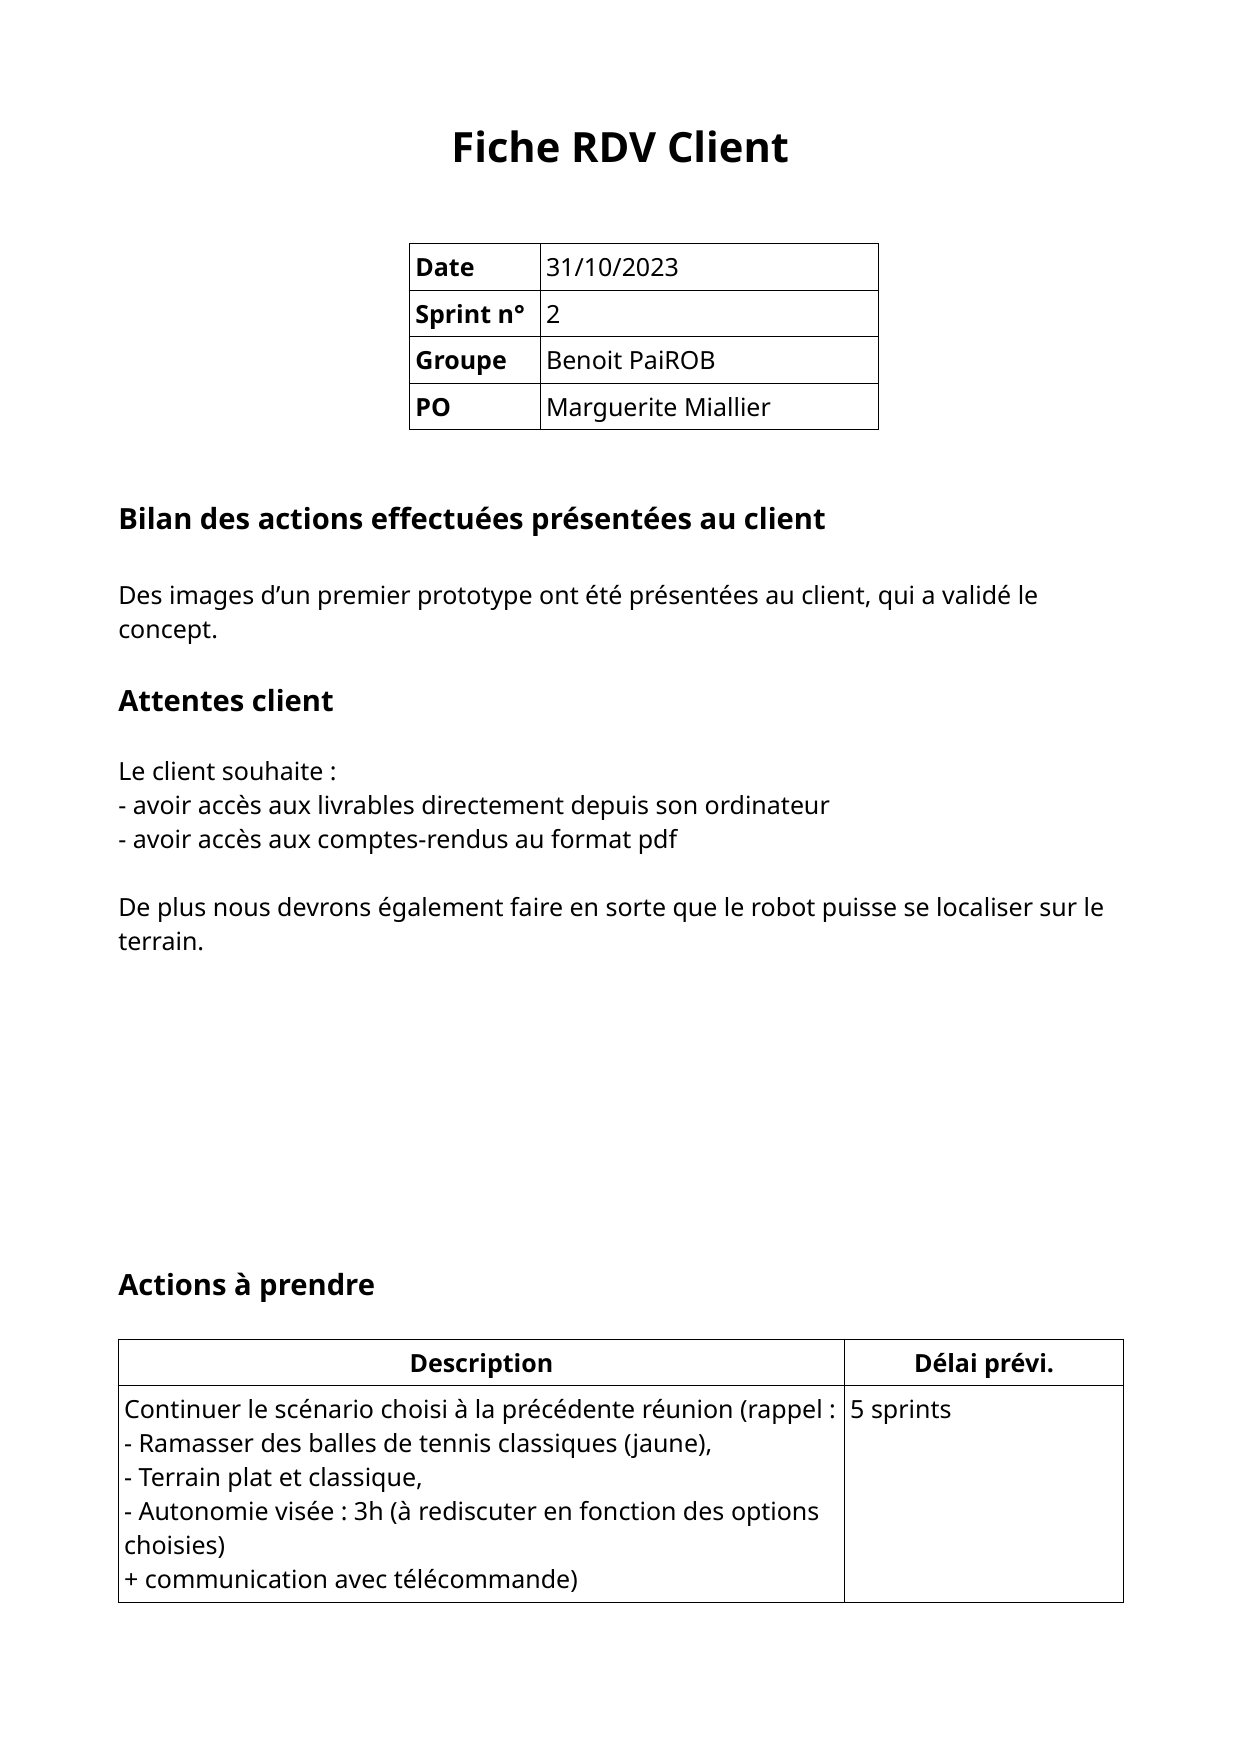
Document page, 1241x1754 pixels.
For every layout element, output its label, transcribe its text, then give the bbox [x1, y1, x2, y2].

text Fiche RDV Client [118, 118, 1122, 175]
table_header 31/10/2023 [541, 244, 878, 289]
text Des images d’un premier prototype ont été présentées au client, qui a validé le concept. [118, 578, 1122, 646]
text De plus nous devrons également faire en sorte que le robot puisse se localiser sur le terrain. [118, 890, 1122, 958]
table_cell 5 sprints [845, 1386, 1123, 1602]
table_cell Marguerite Miallier [541, 384, 878, 429]
table_cell Sprint n° [410, 291, 540, 336]
table_cell PO [410, 384, 540, 429]
text Le client souhaite : [118, 754, 1122, 788]
text - avoir accès aux comptes-rendus au format pdf [118, 822, 1122, 856]
text Bilan des actions effectuées présentées au client [118, 498, 1122, 538]
text - avoir accès aux livrables directement depuis son ordinateur [118, 788, 1122, 822]
text Actions à prendre [118, 1265, 1122, 1304]
table_cell Continuer le scénario choisi à la précédente réunion (rappel : - Ramasser des balles de tennis classiques (jaune), - Terrain plat et classique, - Autonomie visée : 3h (à rediscuter en fonction des options choisies) + communication avec télécommande) [119, 1386, 844, 1602]
table_header Délai prévi. [845, 1340, 1123, 1385]
table_header Description [119, 1340, 844, 1385]
text Attentes client [118, 680, 1122, 720]
table_cell Groupe [410, 337, 540, 383]
table_cell 2 [541, 291, 878, 336]
table_header Date [410, 244, 540, 289]
table_cell Benoit PaiROB [541, 337, 878, 383]
